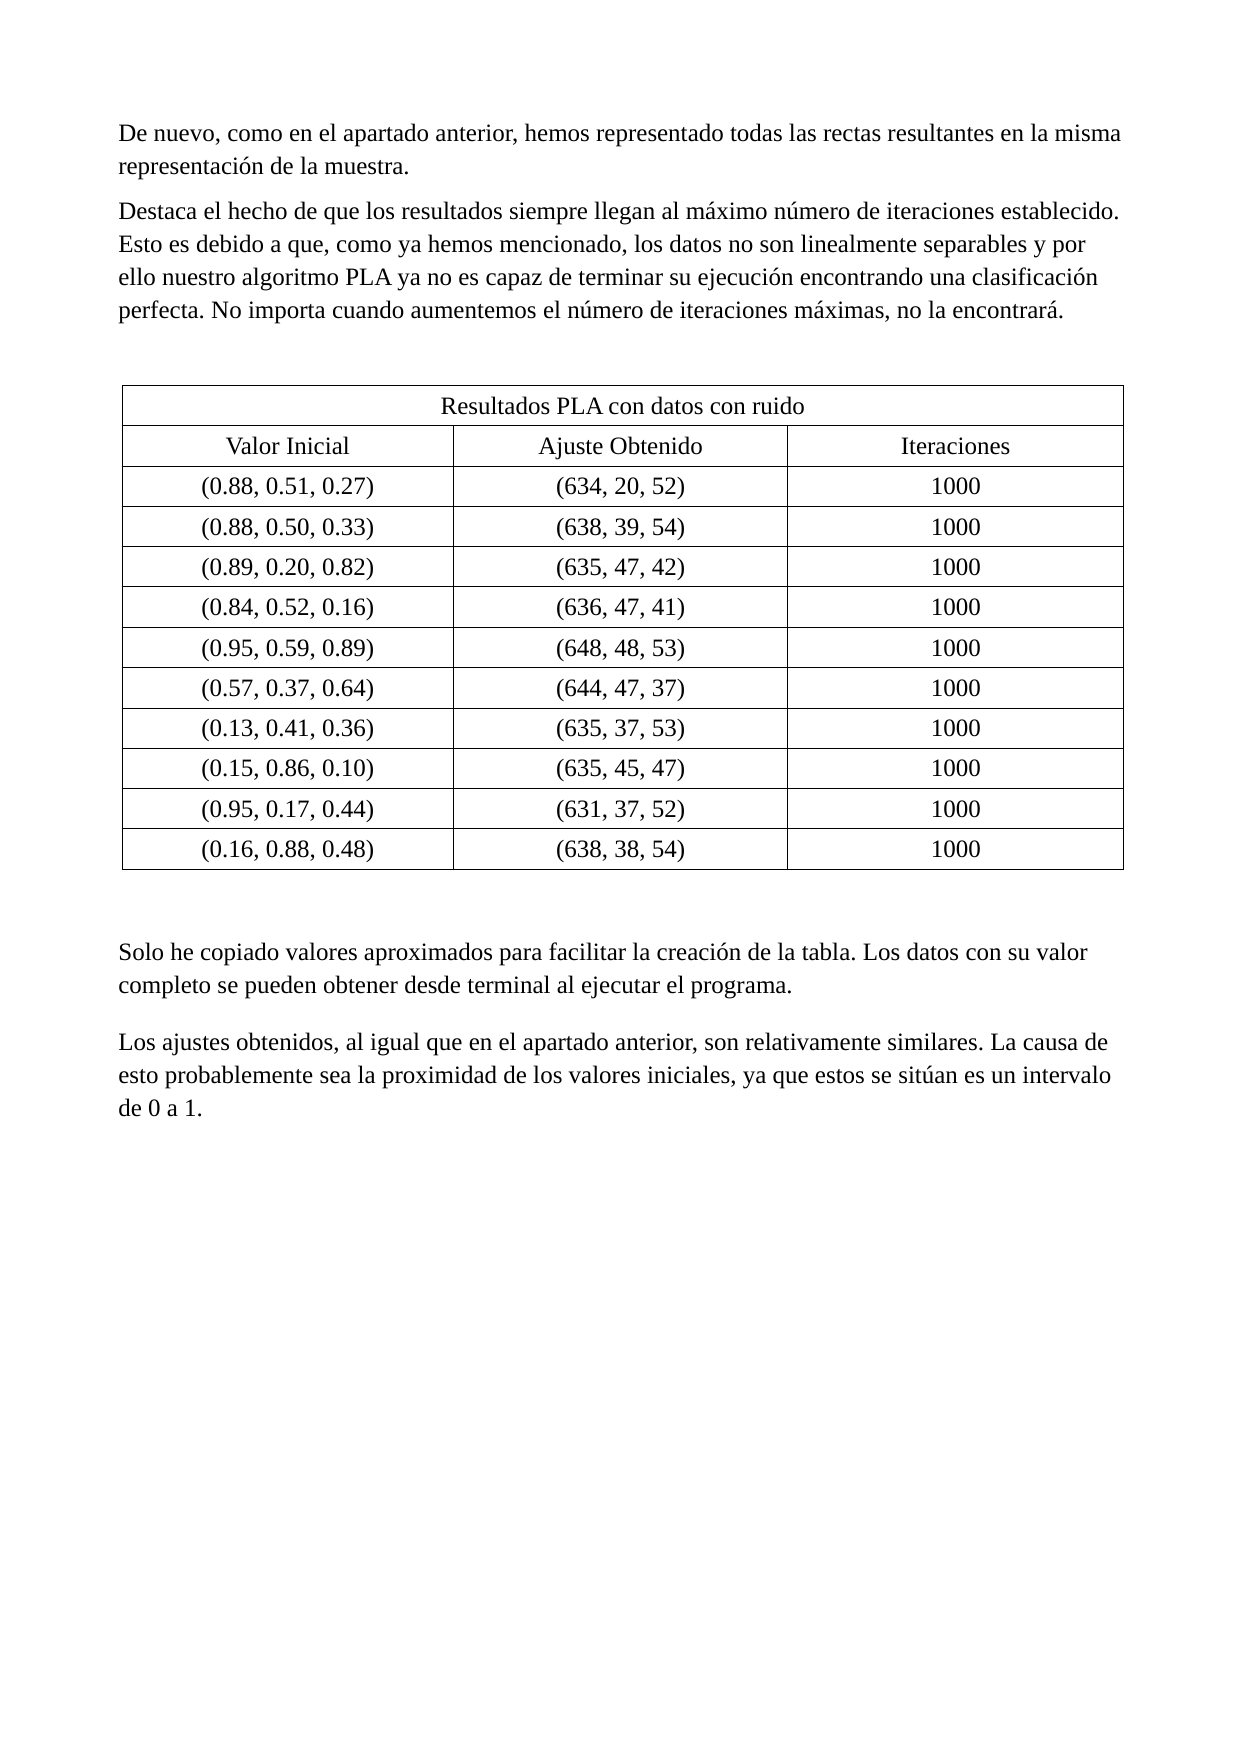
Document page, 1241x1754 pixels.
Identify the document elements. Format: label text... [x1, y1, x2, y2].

table_cell 1000 [788, 668, 1123, 707]
table_cell (0.95, 0.17, 0.44) [123, 789, 453, 828]
table_cell (0.15, 0.86, 0.10) [123, 749, 453, 788]
table_cell (0.13, 0.41, 0.36) [123, 709, 453, 748]
table_cell 1000 [788, 749, 1123, 788]
table_cell 1000 [788, 628, 1123, 667]
table_cell (631, 37, 52) [454, 789, 787, 828]
table_cell (0.95, 0.59, 0.89) [123, 628, 453, 667]
table_cell (636, 47, 41) [454, 587, 787, 627]
table_cell Iteraciones [788, 426, 1123, 466]
table_header Resultados PLA con datos con ruido [123, 386, 1123, 425]
table_cell Ajuste Obtenido [454, 426, 787, 466]
table_cell (0.16, 0.88, 0.48) [123, 829, 453, 869]
table_cell Valor Inicial [123, 426, 453, 466]
table_cell (0.88, 0.51, 0.27) [123, 467, 453, 506]
table_cell 1000 [788, 507, 1123, 546]
table_cell (635, 47, 42) [454, 547, 787, 586]
text De nuevo, como en el apartado anterior, hemos representado todas las rectas resultantes en la misma representación de la muestra. [118, 118, 1122, 180]
table_cell (0.84, 0.52, 0.16) [123, 587, 453, 627]
table_cell 1000 [788, 467, 1123, 506]
table_cell (0.88, 0.50, 0.33) [123, 507, 453, 546]
table_cell 1000 [788, 709, 1123, 748]
table_cell 1000 [788, 587, 1123, 627]
table_cell 1000 [788, 829, 1123, 869]
table_cell (0.89, 0.20, 0.82) [123, 547, 453, 586]
table_cell (648, 48, 53) [454, 628, 787, 667]
text Los ajustes obtenidos, al igual que en el apartado anterior, son relativamente similares. La causa de esto probablemente sea la proximidad de los valores iniciales, ya que estos se sitúan es un intervalo de 0 a 1. [118, 1027, 1122, 1122]
table_cell 1000 [788, 789, 1123, 828]
table_cell 1000 [788, 547, 1123, 586]
table_cell (635, 45, 47) [454, 749, 787, 788]
table_cell (638, 38, 54) [454, 829, 787, 869]
table_cell (635, 37, 53) [454, 709, 787, 748]
table_cell (638, 39, 54) [454, 507, 787, 546]
table_cell (0.57, 0.37, 0.64) [123, 668, 453, 707]
table_cell (634, 20, 52) [454, 467, 787, 506]
table_cell (644, 47, 37) [454, 668, 787, 707]
text Destaca el hecho de que los resultados siempre llegan al máximo número de iteraciones establecido. Esto es debido a que, como ya hemos mencionado, los datos no son linealmente separables y por ello nuestro algoritmo PLA ya no es capaz de terminar su ejecución encontrando una clasificación perfecta. No importa cuando aumentemos el número de iteraciones máximas, no la encontrará. [118, 196, 1122, 324]
text Solo he copiado valores aproximados para facilitar la creación de la tabla. Los datos con su valor completo se pueden obtener desde terminal al ejecutar el programa. [118, 937, 1122, 999]
